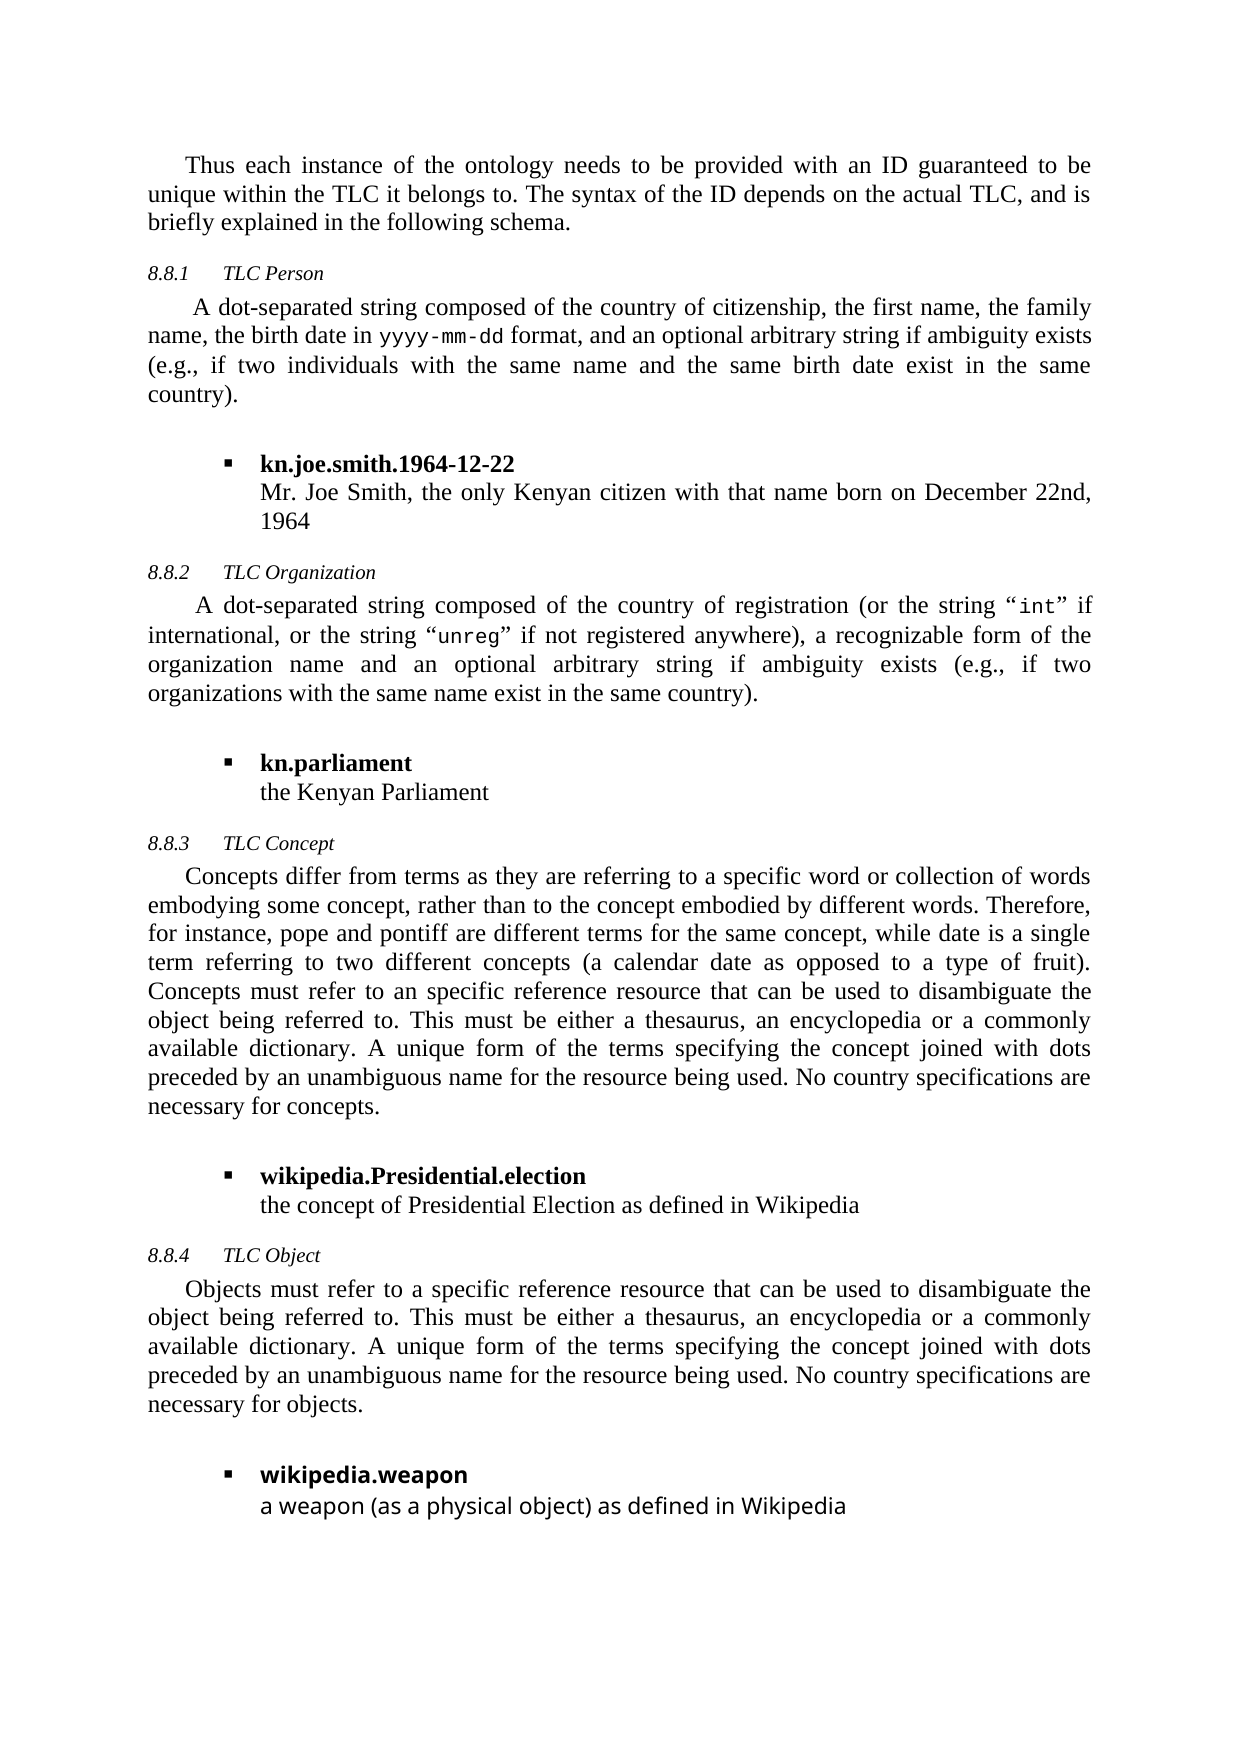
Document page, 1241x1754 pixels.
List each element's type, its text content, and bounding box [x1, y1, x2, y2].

text Objects must refer to a specific reference resource that can be used to disambiguate the object being referred to. This must be either a thesaurus, an encyclopedia or a commonly available dictionary. A unique form of the terms specifying the concept joined with dots preceded by an unambiguous name for the resource being used. No country specifications are necessary for objects. [148, 1274, 1092, 1417]
subtitle TLC Object [148, 1243, 1092, 1267]
list kn.joe.smith.1964-12-22 Mr. Joe Smith, the only Kenyan citizen with that name born on December 22nd, 1964 [222, 449, 1092, 535]
list kn.parliament the Kenyan Parliament [222, 748, 1092, 806]
text A dot-separated string composed of the country of registration (or the string “int” if international, or the string “unreg” if not registered anywhere), a recognizable form of the organization name and an optional arbitrary string if ambiguity exists (e.g., if two organizations with the same name exist in the same country). [148, 590, 1092, 707]
subtitle TLC Concept [148, 831, 1092, 855]
subtitle TLC Organization [148, 560, 1092, 584]
list wikipedia.weapon a weapon (as a physical object) as defined in Wikipedia [222, 1459, 1092, 1521]
text Thus each instance of the ontology needs to be provided with an ID guaranteed to be unique within the TLC it belongs to. The syntax of the ID depends on the actual TLC, and is briefly explained in the following schema. [148, 150, 1092, 236]
subtitle TLC Person [148, 261, 1092, 285]
text A dot-separated string composed of the country of citizenship, the first name, the family name, the birth date in yyyy-mm-dd format, and an optional arbitrary string if ambiguity exists (e.g., if two individuals with the same name and the same birth date exist in the same country). [148, 292, 1092, 407]
list wikipedia.Presidential.election the concept of Presidential Election as defined in Wikipedia [222, 1161, 1092, 1218]
text Concepts differ from terms as they are referring to a specific word or collection of words embodying some concept, rather than to the concept embodied by different words. Therefore, for instance, pope and pontiff are different terms for the same concept, while date is a single term referring to two different concepts (a calendar date as opposed to a type of fruit). Concepts must refer to an specific reference resource that can be used to disambiguate the object being referred to. This must be either a thesaurus, an encyclopedia or a commonly available dictionary. A unique form of the terms specifying the concept joined with dots preceded by an unambiguous name for the resource being used. No country specifications are necessary for concepts. [148, 861, 1092, 1120]
